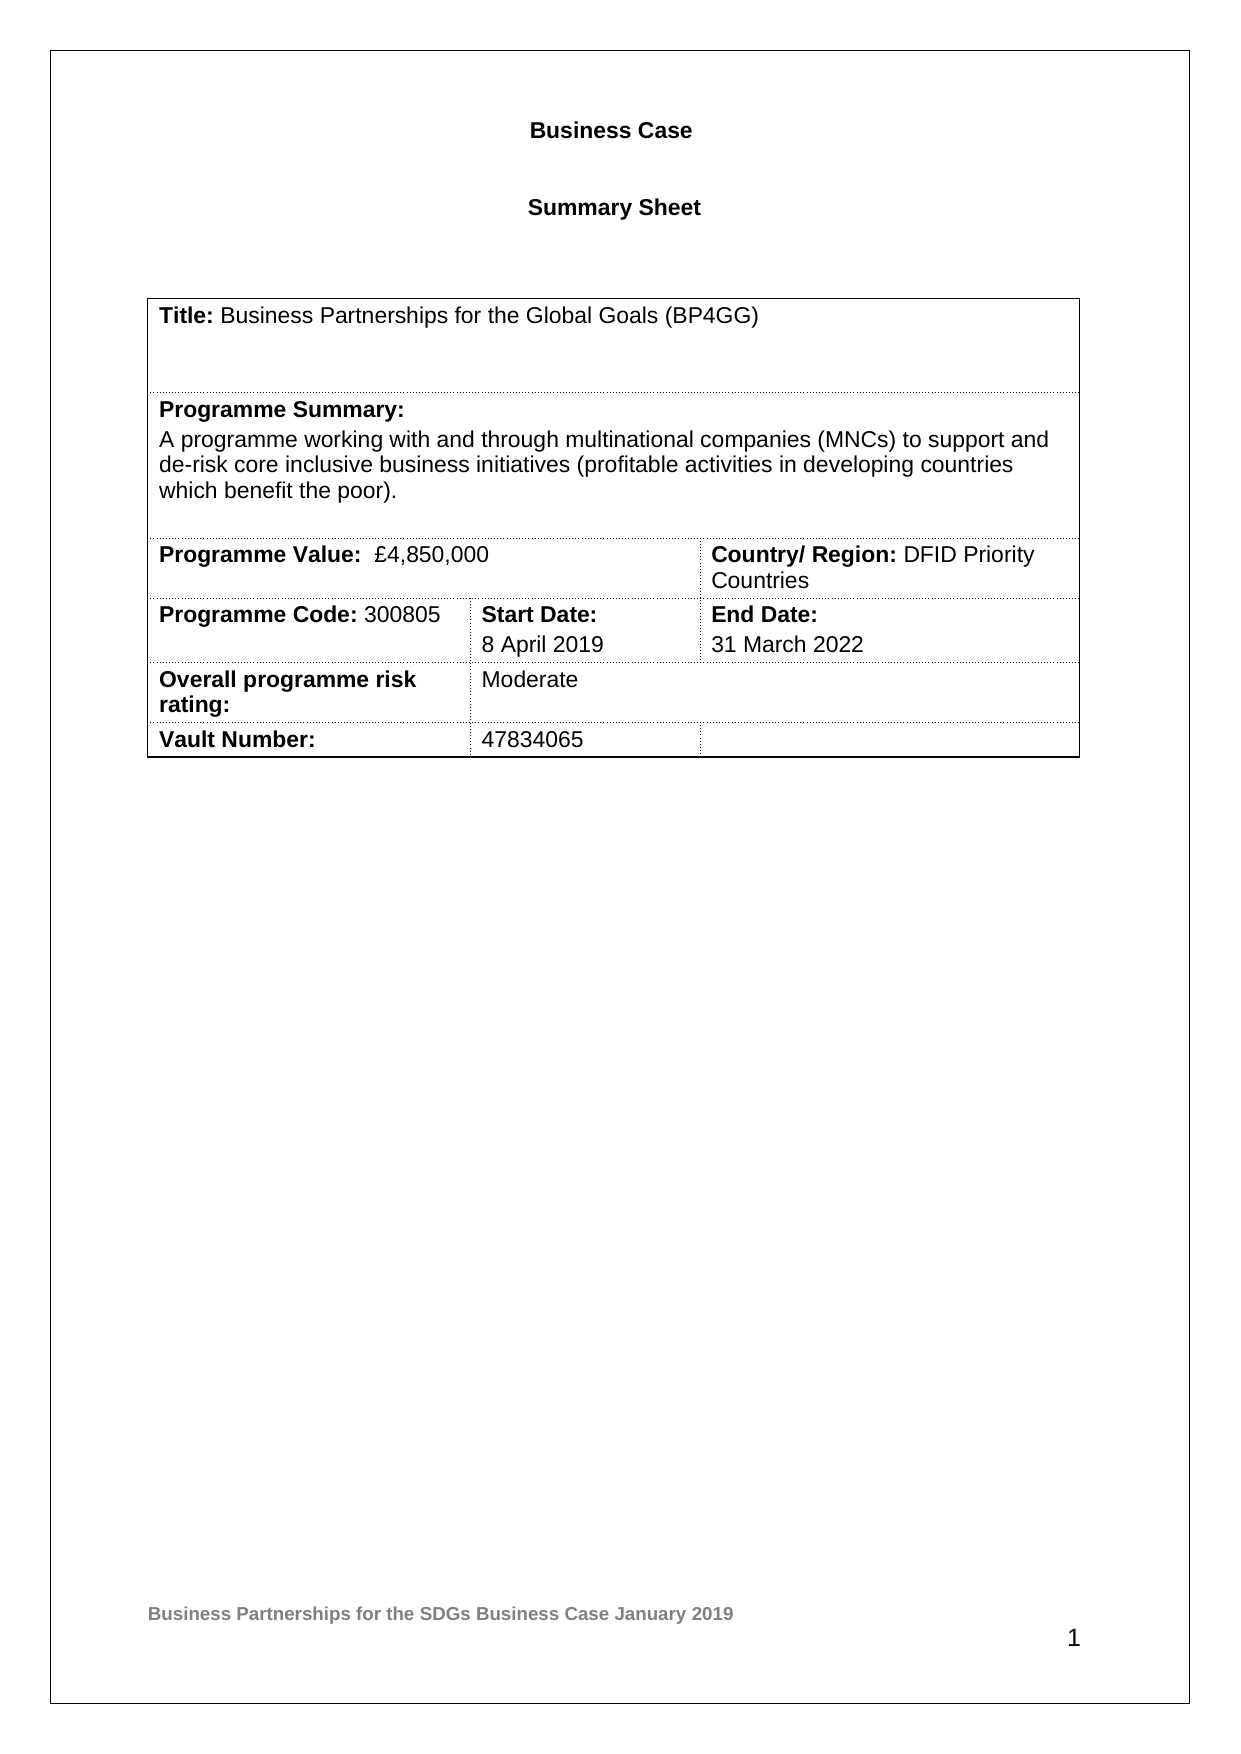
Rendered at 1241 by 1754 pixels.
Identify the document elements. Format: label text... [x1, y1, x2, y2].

table_cell Start Date: 8 April 2019 [470, 598, 700, 662]
text Summary Sheet [148, 195, 1081, 221]
table_cell Overall programme risk rating: [148, 662, 470, 722]
table_cell Country/ Region: DFID Priority Countries [700, 538, 1079, 597]
table_cell Programme Summary: A programme working with and through multinational companies (MNCs) to support and de-risk core inclusive business initiatives (profitable activities in developing countries which benefit the poor). [148, 392, 1079, 537]
table_cell 47834065 [470, 722, 700, 756]
table_cell Moderate [470, 662, 1079, 722]
table_cell Programme Code: 300805 [148, 598, 470, 662]
table_cell End Date: 31 March 2022 [700, 598, 1079, 662]
table_cell Programme Value: £4,850,000 [148, 538, 700, 597]
text Business Case [148, 118, 1081, 144]
table_header Title: Business Partnerships for the Global Goals (BP4GG) [148, 299, 1079, 392]
table_cell [700, 722, 1079, 756]
table_cell Vault Number: [148, 722, 470, 756]
